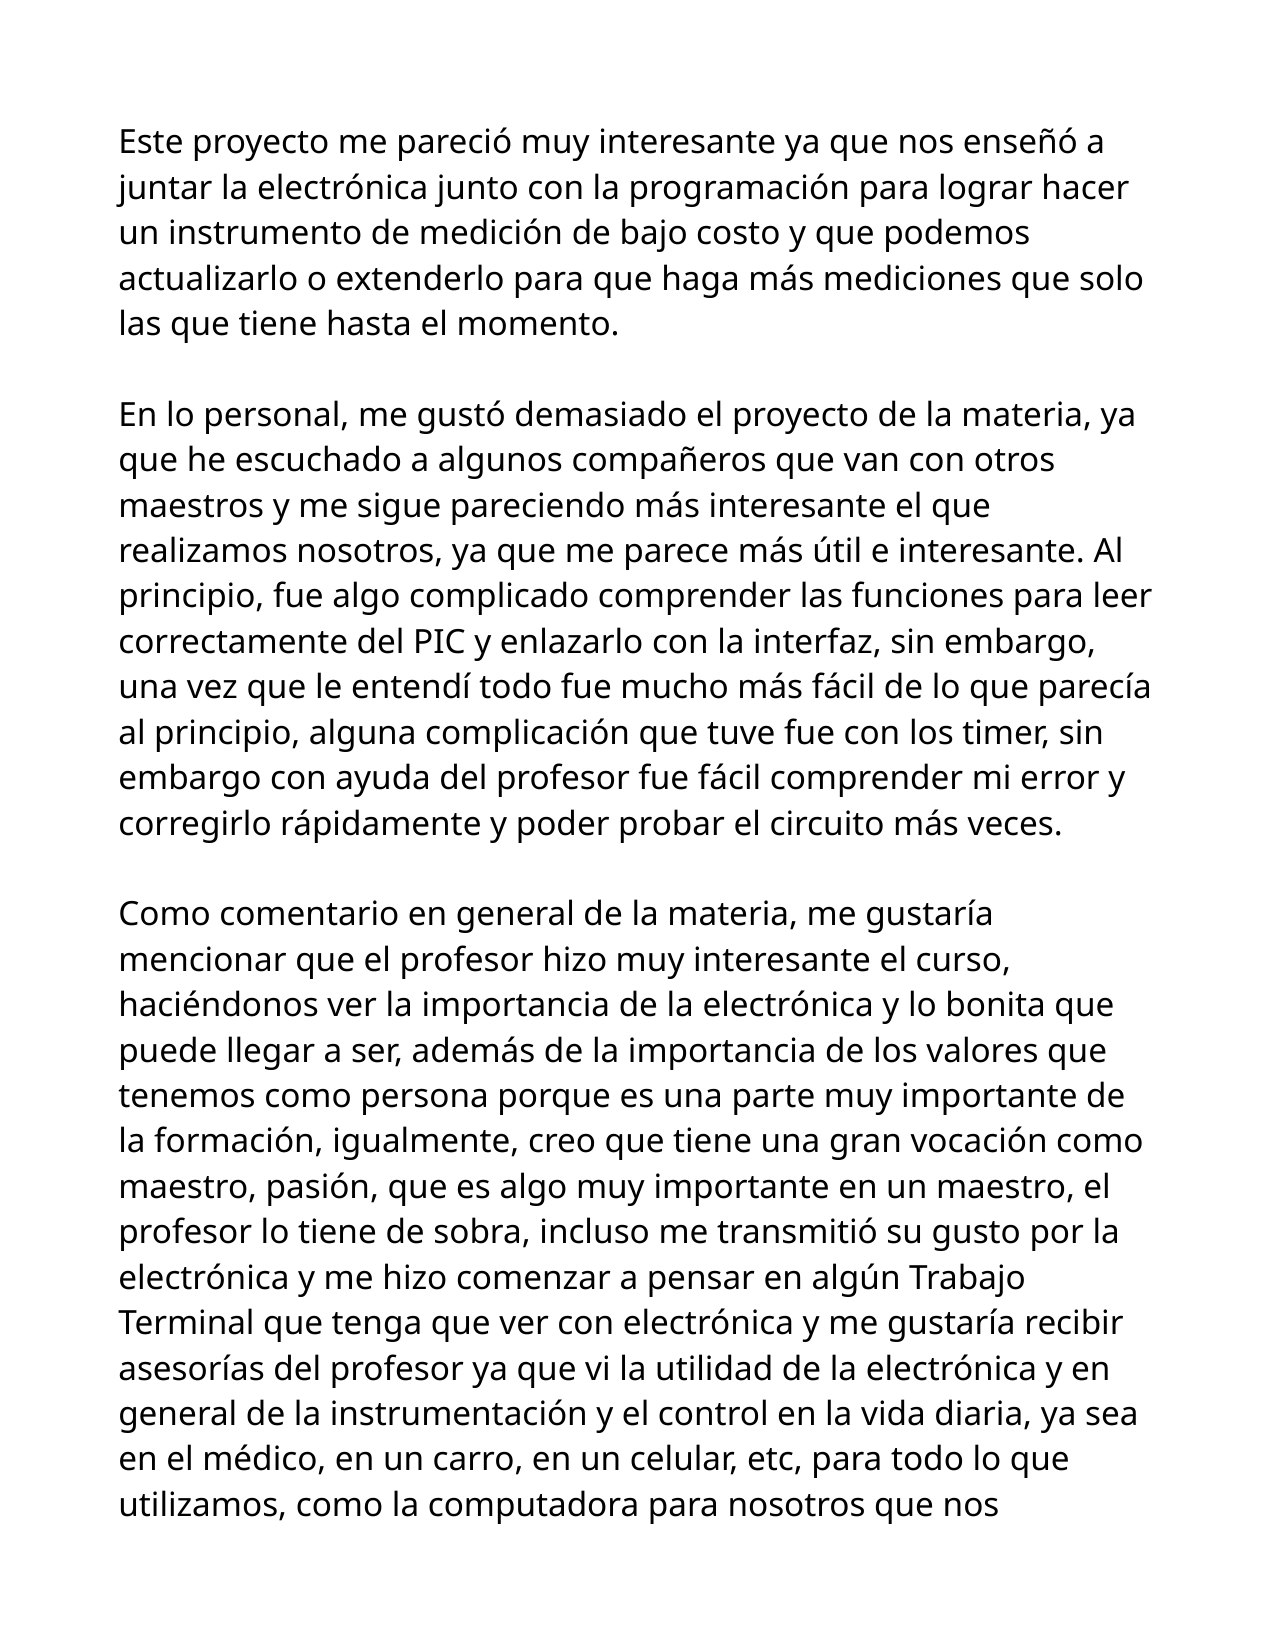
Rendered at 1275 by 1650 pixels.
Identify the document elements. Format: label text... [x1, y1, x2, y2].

text En lo personal, me gustó demasiado el proyecto de la materia, ya que he escuchado a algunos compañeros que van con otros maestros y me sigue pareciendo más interesante el que realizamos nosotros, ya que me parece más útil e interesante. Al principio, fue algo complicado comprender las funciones para leer correctamente del PIC y enlazarlo con la interfaz, sin embargo, una vez que le entendí todo fue mucho más fácil de lo que parecía al principio, alguna complicación que tuve fue con los timer, sin embargo con ayuda del profesor fue fácil comprender mi error y corregirlo rápidamente y poder probar el circuito más veces. [118, 391, 1157, 845]
text Como comentario en general de la materia, me gustaría mencionar que el profesor hizo muy interesante el curso, haciéndonos ver la importancia de la electrónica y lo bonita que puede llegar a ser, además de la importancia de los valores que tenemos como persona porque es una parte muy importante de la formación, igualmente, creo que tiene una gran vocación como maestro, pasión, que es algo muy importante en un maestro, el profesor lo tiene de sobra, incluso me transmitió su gusto por la electrónica y me hizo comenzar a pensar en algún Trabajo Terminal que tenga que ver con electrónica y me gustaría recibir asesorías del profesor ya que vi la utilidad de la electrónica y en general de la instrumentación y el control en la vida diaria, ya sea en el médico, en un carro, en un celular, etc, para todo lo que utilizamos, como la computadora para nosotros que nos [118, 890, 1157, 1526]
text Este proyecto me pareció muy interesante ya que nos enseñó a juntar la electrónica junto con la programación para lograr hacer un instrumento de medición de bajo costo y que podemos actualizarlo o extenderlo para que haga más mediciones que solo las que tiene hasta el momento. [118, 118, 1157, 345]
